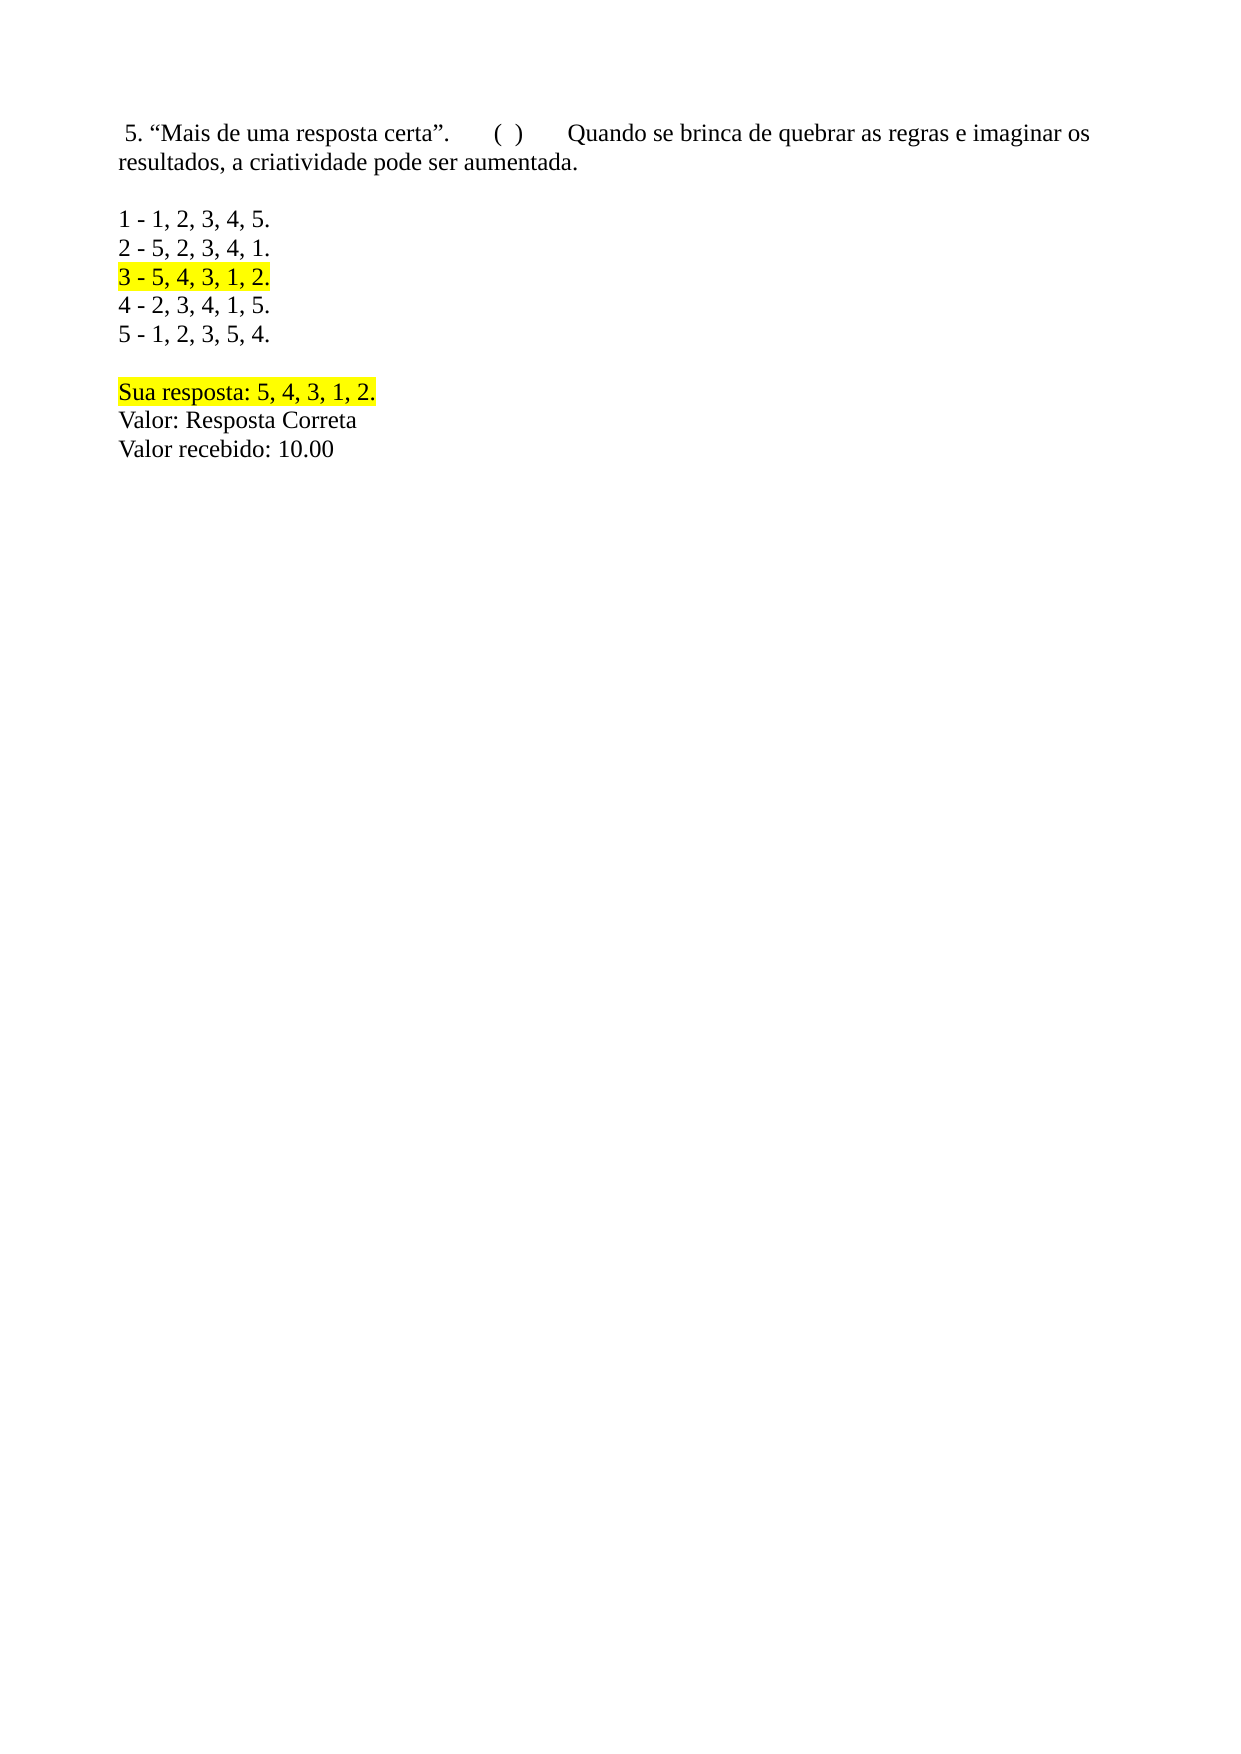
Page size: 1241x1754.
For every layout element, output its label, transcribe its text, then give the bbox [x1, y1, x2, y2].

text Valor: Resposta Correta [118, 406, 1122, 434]
text 5. “Mais de uma resposta certa”. ( ) Quando se brinca de quebrar as regras e imaginar os resultados, a criatividade pode ser aumentada. [118, 118, 1122, 176]
text 2 - 5, 2, 3, 4, 1. [118, 233, 1122, 262]
text 3 - 5, 4, 3, 1, 2. [118, 262, 1122, 291]
text Sua resposta: 5, 4, 3, 1, 2. [118, 377, 1122, 406]
text 5 - 1, 2, 3, 5, 4. [118, 319, 1122, 348]
text 1 - 1, 2, 3, 4, 5. [118, 204, 1122, 233]
text Valor recebido: 10.00 [118, 434, 1122, 463]
text 4 - 2, 3, 4, 1, 5. [118, 291, 1122, 319]
